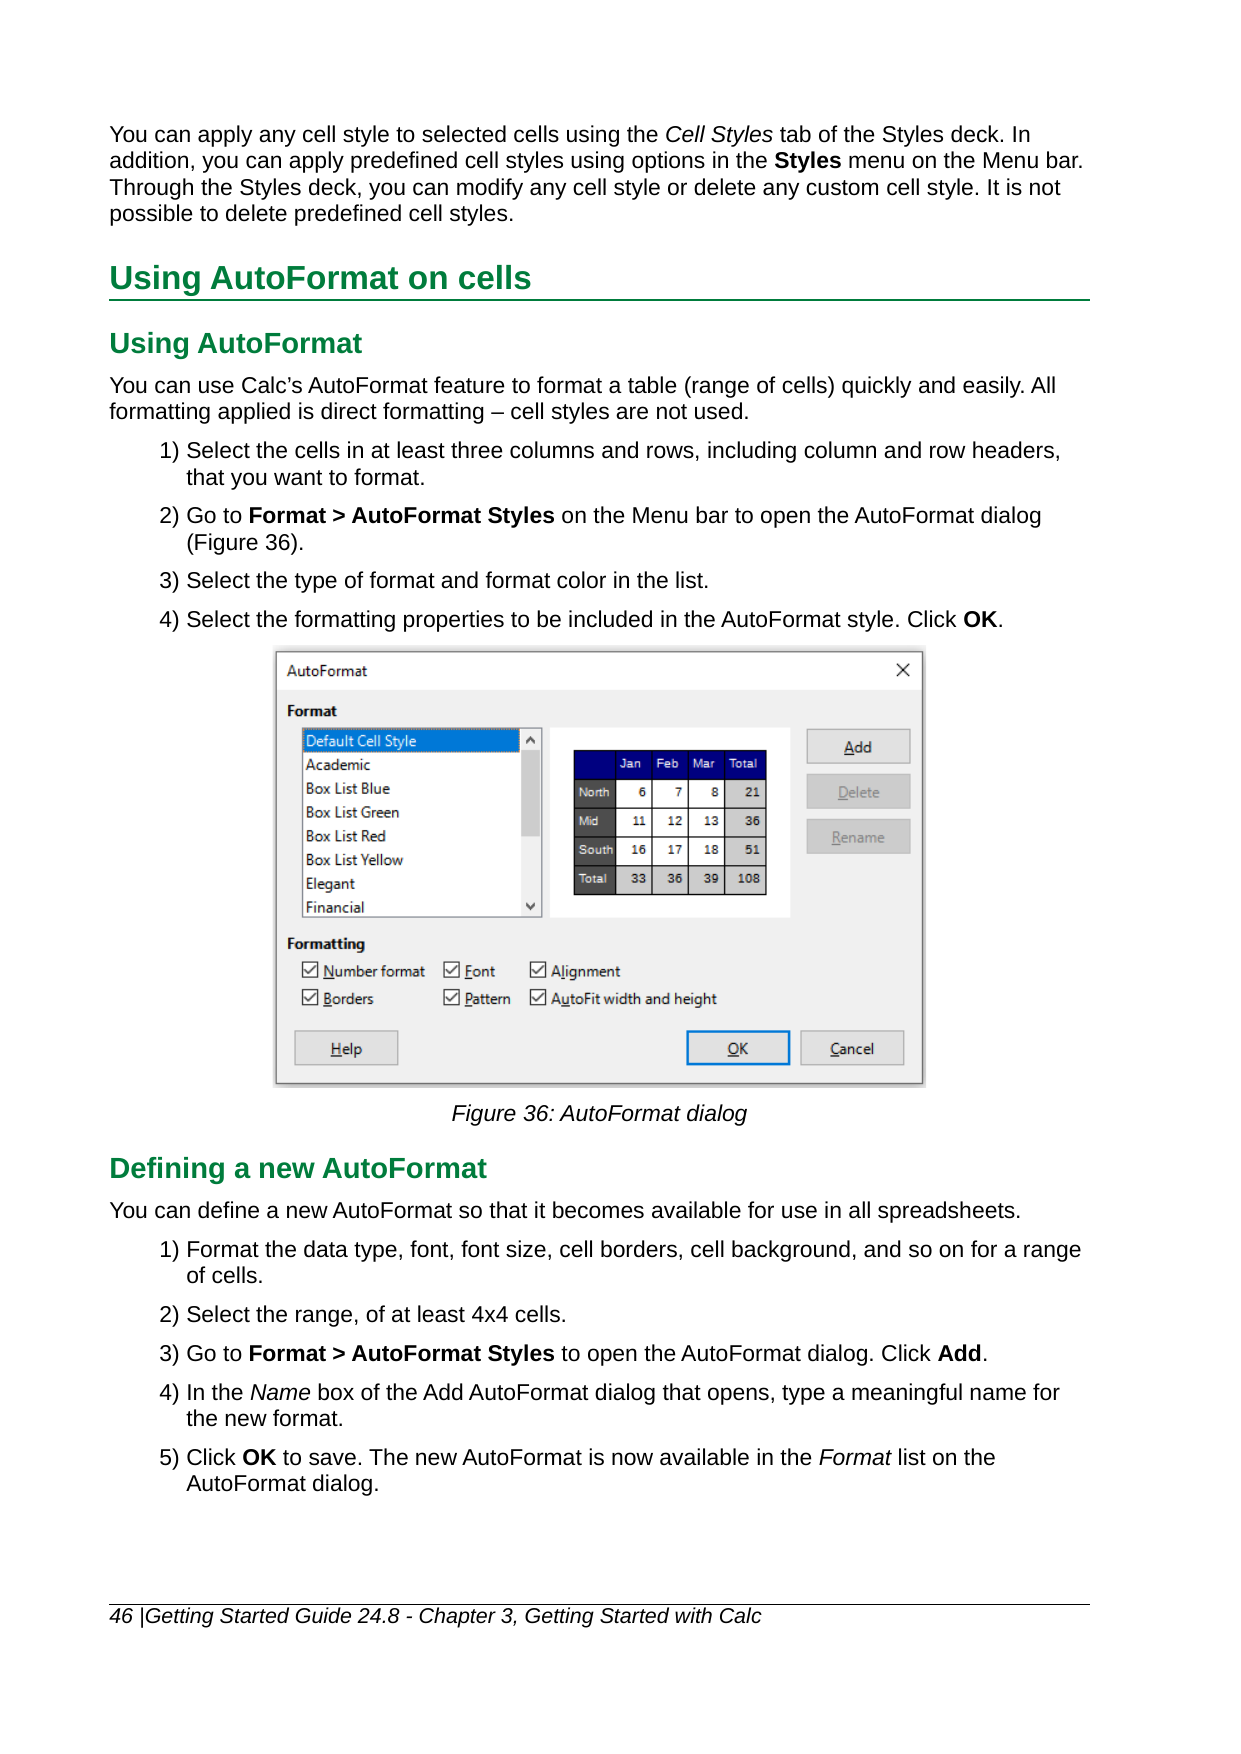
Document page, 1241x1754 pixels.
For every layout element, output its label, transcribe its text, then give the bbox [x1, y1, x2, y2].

text Figure 36: AutoFormat dialog [272, 1100, 926, 1126]
list Go to Format > AutoFormat Styles to open the AutoFormat dialog. Click Add. [186, 1340, 1090, 1366]
list In the Name box of the Add AutoFormat dialog that opens, type a meaningful name for the new format. [186, 1379, 1090, 1431]
list Click OK to save. The new AutoFormat is now available in the Format list on the AutoFormat dialog. [186, 1444, 1090, 1497]
text You can apply any cell style to selected cells using the Cell Styles tab of the Styles deck. In addition, you can apply predefined cell styles using options in the Styles menu on the Menu bar. Through the Styles deck, you can modify any cell style or delete any custom cell style. It is not possible to delete predefined cell styles. [109, 121, 1090, 226]
list You can use Calc’s AutoFormat feature to format a table (range of cells) quickly and easily. All formatting applied is direct formatting – cell styles are not used. [109, 372, 1090, 424]
list Select the range, of at least 4x4 cells. [186, 1301, 1090, 1327]
subtitle Using AutoFormat on cells [109, 258, 1090, 299]
picture [272, 645, 927, 1088]
list Select the cells in at least three columns and rows, including column and row headers, that you want to format. [186, 437, 1090, 490]
subtitle Using AutoFormat [109, 326, 1090, 359]
subtitle Defining a new AutoFormat [109, 1151, 1090, 1184]
list You can define a new AutoFormat so that it becomes available for use in all spreadsheets. [109, 1197, 1090, 1223]
list Select the type of format and format color in the list. [186, 567, 1090, 594]
list Select the formatting properties to be included in the AutoFormat style. Click OK. [186, 606, 1090, 633]
list Go to Format > AutoFormat Styles on the Menu bar to open the AutoFormat dialog (Figure 36). [186, 502, 1090, 555]
list Format the data type, font, font size, cell borders, cell background, and so on for a range of cells. [186, 1236, 1090, 1288]
